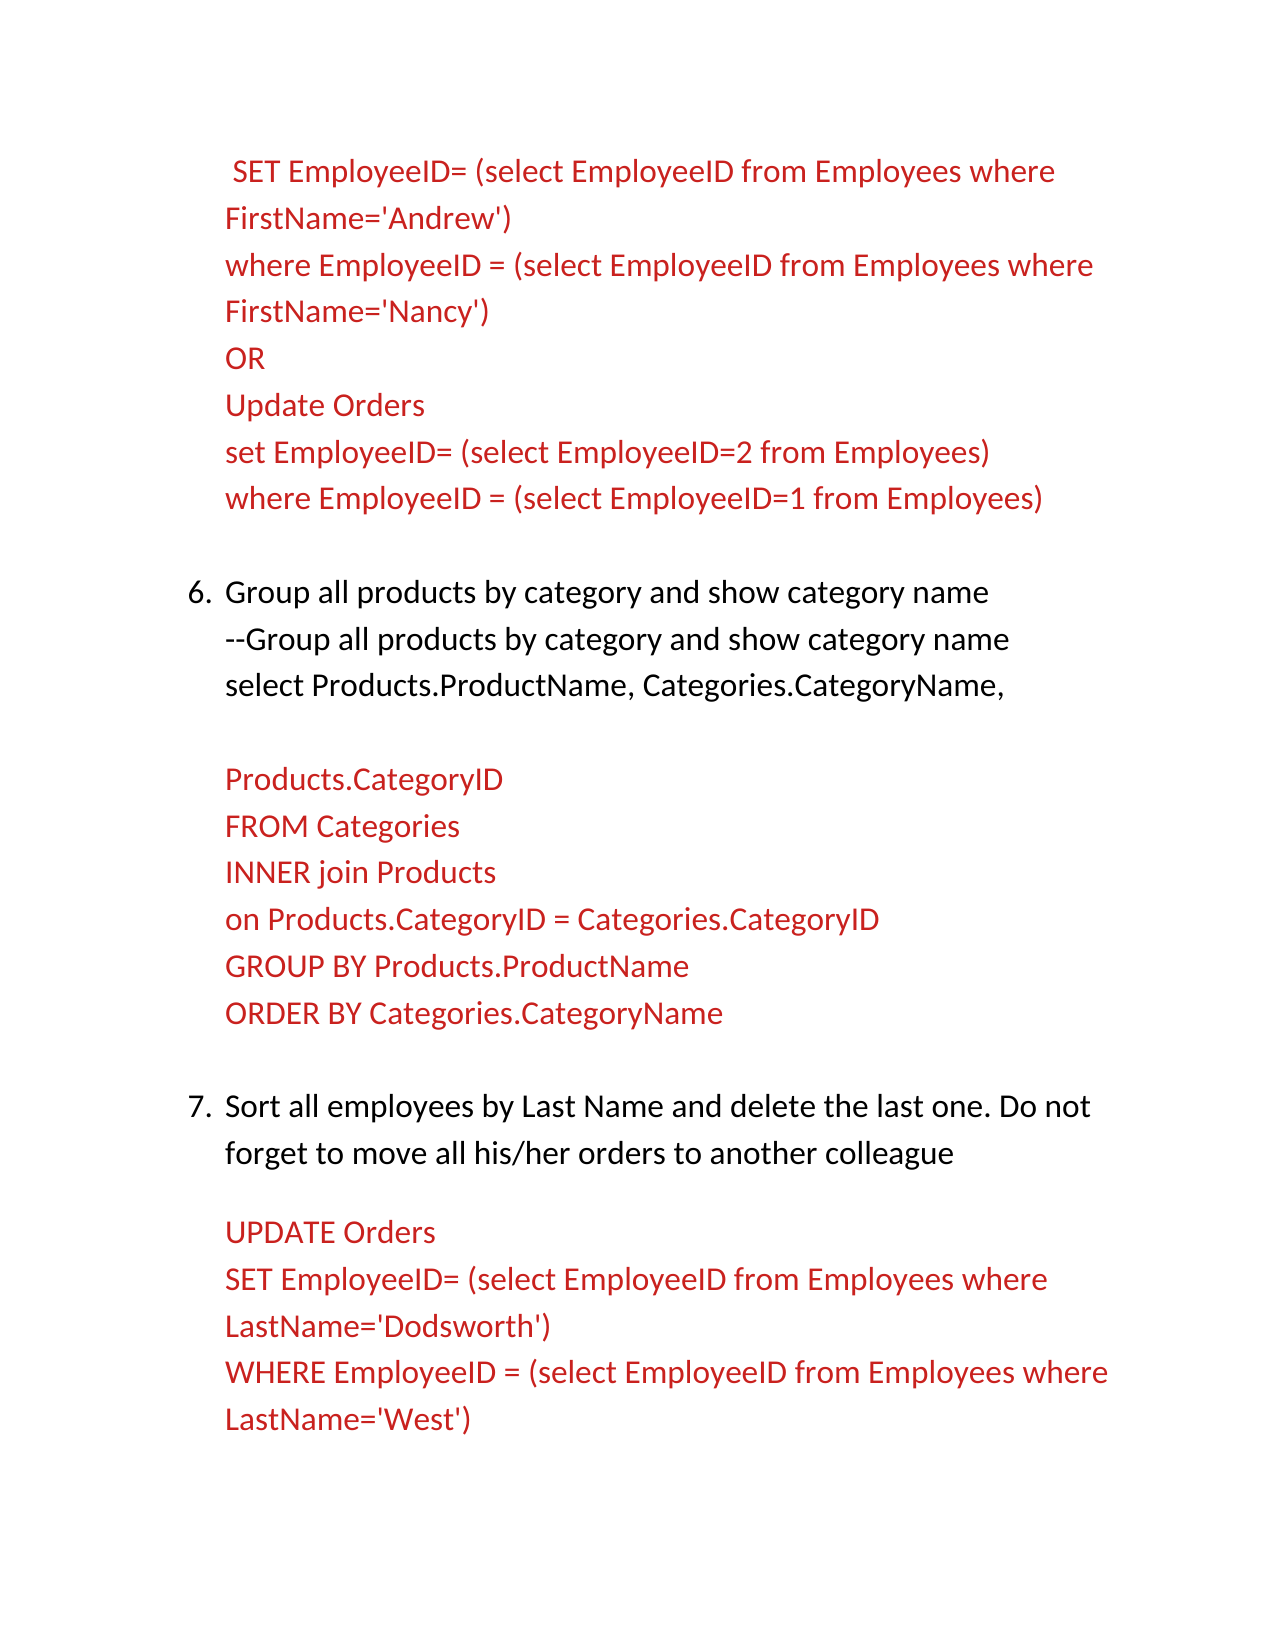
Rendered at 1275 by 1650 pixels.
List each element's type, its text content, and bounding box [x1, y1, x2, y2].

list where EmployeeID = (select EmployeeID=1 from Employees) [225, 477, 1125, 518]
list WHERE EmployeeID = (select EmployeeID from Employees where LastName='West') [225, 1351, 1125, 1439]
list ORDER BY Categories.CategoryName [225, 992, 1125, 1033]
list GROUP BY Products.ProductName [225, 945, 1125, 986]
list on Products.CategoryID = Categories.CategoryID [225, 898, 1125, 939]
list Products.CategoryID [225, 758, 1125, 799]
list FROM Categories [225, 805, 1125, 846]
list --Group all products by category and show category name [225, 618, 1125, 658]
list set EmployeeID= (select EmployeeID=2 from Employees) [225, 431, 1125, 471]
list OR [225, 337, 1125, 378]
list SET EmployeeID= (select EmployeeID from Employees where FirstName='Andrew') [225, 150, 1125, 237]
list Group all products by category and show category name [187, 571, 1125, 612]
list select Products.ProductName, Categories.CategoryName, [225, 664, 1125, 705]
list Sort all employees by Last Name and delete the last one. Do not forget to move all his/her orders to another colleague [187, 1085, 1125, 1173]
list INNER join Products [225, 852, 1125, 892]
list where EmployeeID = (select EmployeeID from Employees where FirstName='Nancy') [225, 243, 1125, 331]
list SET EmployeeID= (select EmployeeID from Employees where LastName='Dodsworth') [225, 1258, 1125, 1345]
list UPDATE Orders [225, 1211, 1125, 1252]
list Update Orders [225, 384, 1125, 424]
